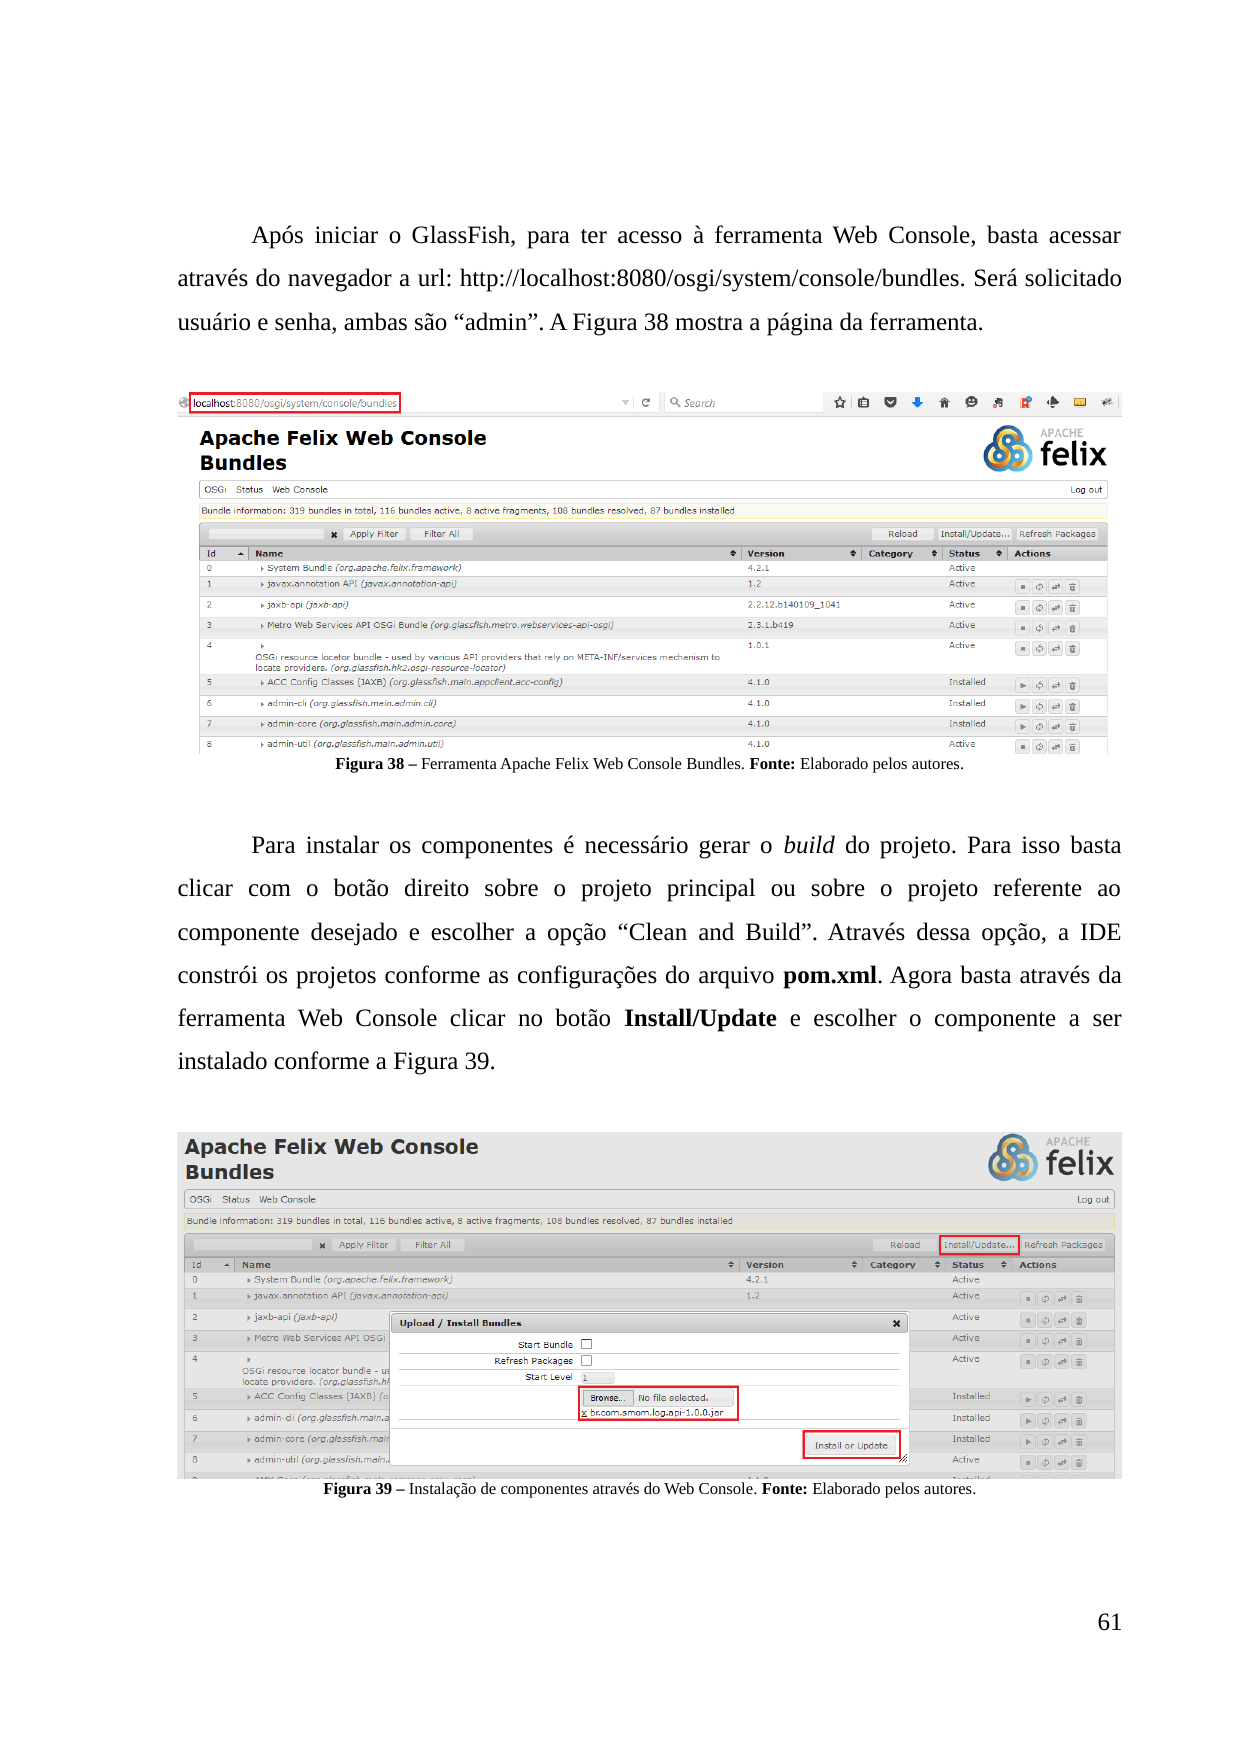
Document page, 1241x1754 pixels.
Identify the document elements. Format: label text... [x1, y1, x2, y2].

text Após iniciar o GlassFish, para ter acesso à ferramenta Web Console, basta acessar através do navegador a url: http://localhost:8080/osgi/system/console/bundles. Será solicitado usuário e senha, ambas são “admin”. A Figura 38 mostra a página da ferramenta. [177, 220, 1122, 335]
text Para instalar os componentes é necessário gerar o build do projeto. Para isso basta clicar com o botão direito sobre o projeto principal ou sobre o projeto referente ao componente desejado e escolher a opção “Clean and Build”. Através dessa opção, a IDE constrói os projetos conforme as configurações do arquivo pom.xml. Agora basta através da ferramenta Web Console clicar no botão Install/Update e escolher o componente a ser instalado conforme a Figura 39. [177, 830, 1122, 1075]
text Figura 39 – Instalação de componentes através do Web Console. Fonte: Elaborado pelos autores. [177, 1479, 1122, 1498]
picture [177, 392, 1123, 754]
picture [177, 1132, 1123, 1479]
text Figura 38 – Ferramenta Apache Felix Web Console Bundles. Fonte: Elaborado pelos autores. [177, 754, 1122, 773]
